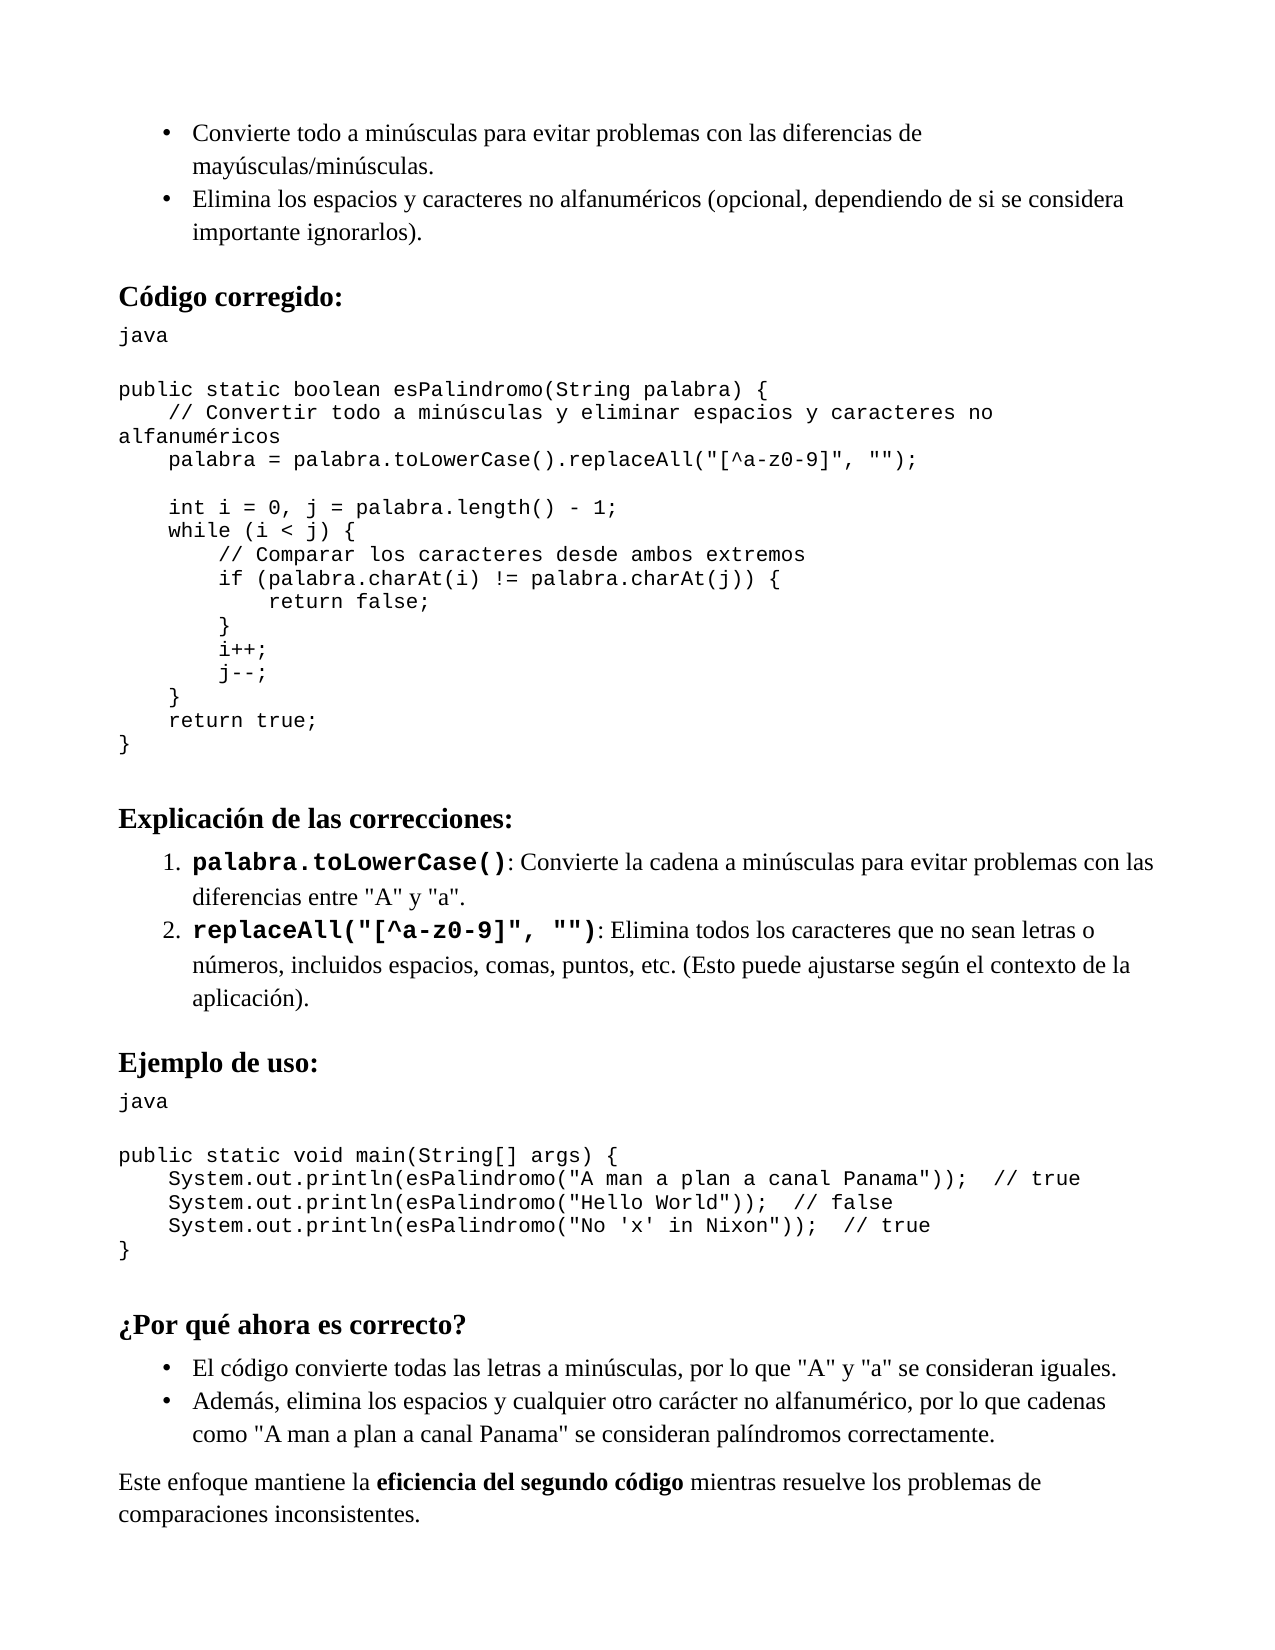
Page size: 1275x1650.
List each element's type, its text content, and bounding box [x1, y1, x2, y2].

text } [118, 615, 1157, 639]
text return false; [118, 591, 1157, 615]
list Convierte todo a minúsculas para evitar problemas con las diferencias de mayúsculas/minúsculas. [162, 118, 1157, 180]
text System.out.println(esPalindromo("A man a plan a canal Panama")); // true [118, 1168, 1157, 1192]
text // Comparar los caracteres desde ambos extremos [118, 544, 1157, 568]
subtitle Ejemplo de uso: [118, 1045, 1157, 1079]
subtitle Explicación de las correcciones: [118, 801, 1157, 834]
text public static boolean esPalindromo(String palabra) { [118, 378, 1157, 402]
list replaceAll("[^a-z0-9]", ""): Elimina todos los caracteres que no sean letras o números, incluidos espacios, comas, puntos, etc. (Esto puede ajustarse según el contexto de la aplicación). [162, 915, 1157, 1012]
text public static void main(String[] args) { [118, 1144, 1157, 1168]
text System.out.println(esPalindromo("Hello World")); // false [118, 1192, 1157, 1216]
subtitle Código corregido: [118, 279, 1157, 313]
text Este enfoque mantiene la eficiencia del segundo código mientras resuelve los problemas de comparaciones inconsistentes. [118, 1467, 1157, 1528]
list palabra.toLowerCase(): Convierte la cadena a minúsculas para evitar problemas con las diferencias entre "A" y "a". [162, 847, 1157, 911]
text System.out.println(esPalindromo("No 'x' in Nixon")); // true [118, 1216, 1157, 1239]
text } [118, 1239, 1157, 1263]
text int i = 0, j = palabra.length() - 1; [118, 497, 1157, 520]
text return true; [118, 709, 1157, 733]
text java [118, 1091, 1157, 1115]
text } [118, 733, 1157, 757]
subtitle ¿Por qué ahora es correcto? [118, 1307, 1157, 1340]
text java [118, 325, 1157, 349]
text i++; [118, 639, 1157, 662]
text while (i < j) { [118, 520, 1157, 544]
text // Convertir todo a minúsculas y eliminar espacios y caracteres no alfanuméricos [118, 402, 1157, 449]
text j--; [118, 662, 1157, 686]
list El código convierte todas las letras a minúsculas, por lo que "A" y "a" se consideran iguales. [162, 1353, 1157, 1382]
list Elimina los espacios y caracteres no alfanuméricos (opcional, dependiendo de si se considera importante ignorarlos). [162, 184, 1157, 246]
text if (palabra.charAt(i) != palabra.charAt(j)) { [118, 568, 1157, 591]
list Además, elimina los espacios y cualquier otro carácter no alfanumérico, por lo que cadenas como "A man a plan a canal Panama" se consideran palíndromos correctamente. [162, 1386, 1157, 1448]
text } [118, 686, 1157, 709]
text palabra = palabra.toLowerCase().replaceAll("[^a-z0-9]", ""); [118, 449, 1157, 473]
